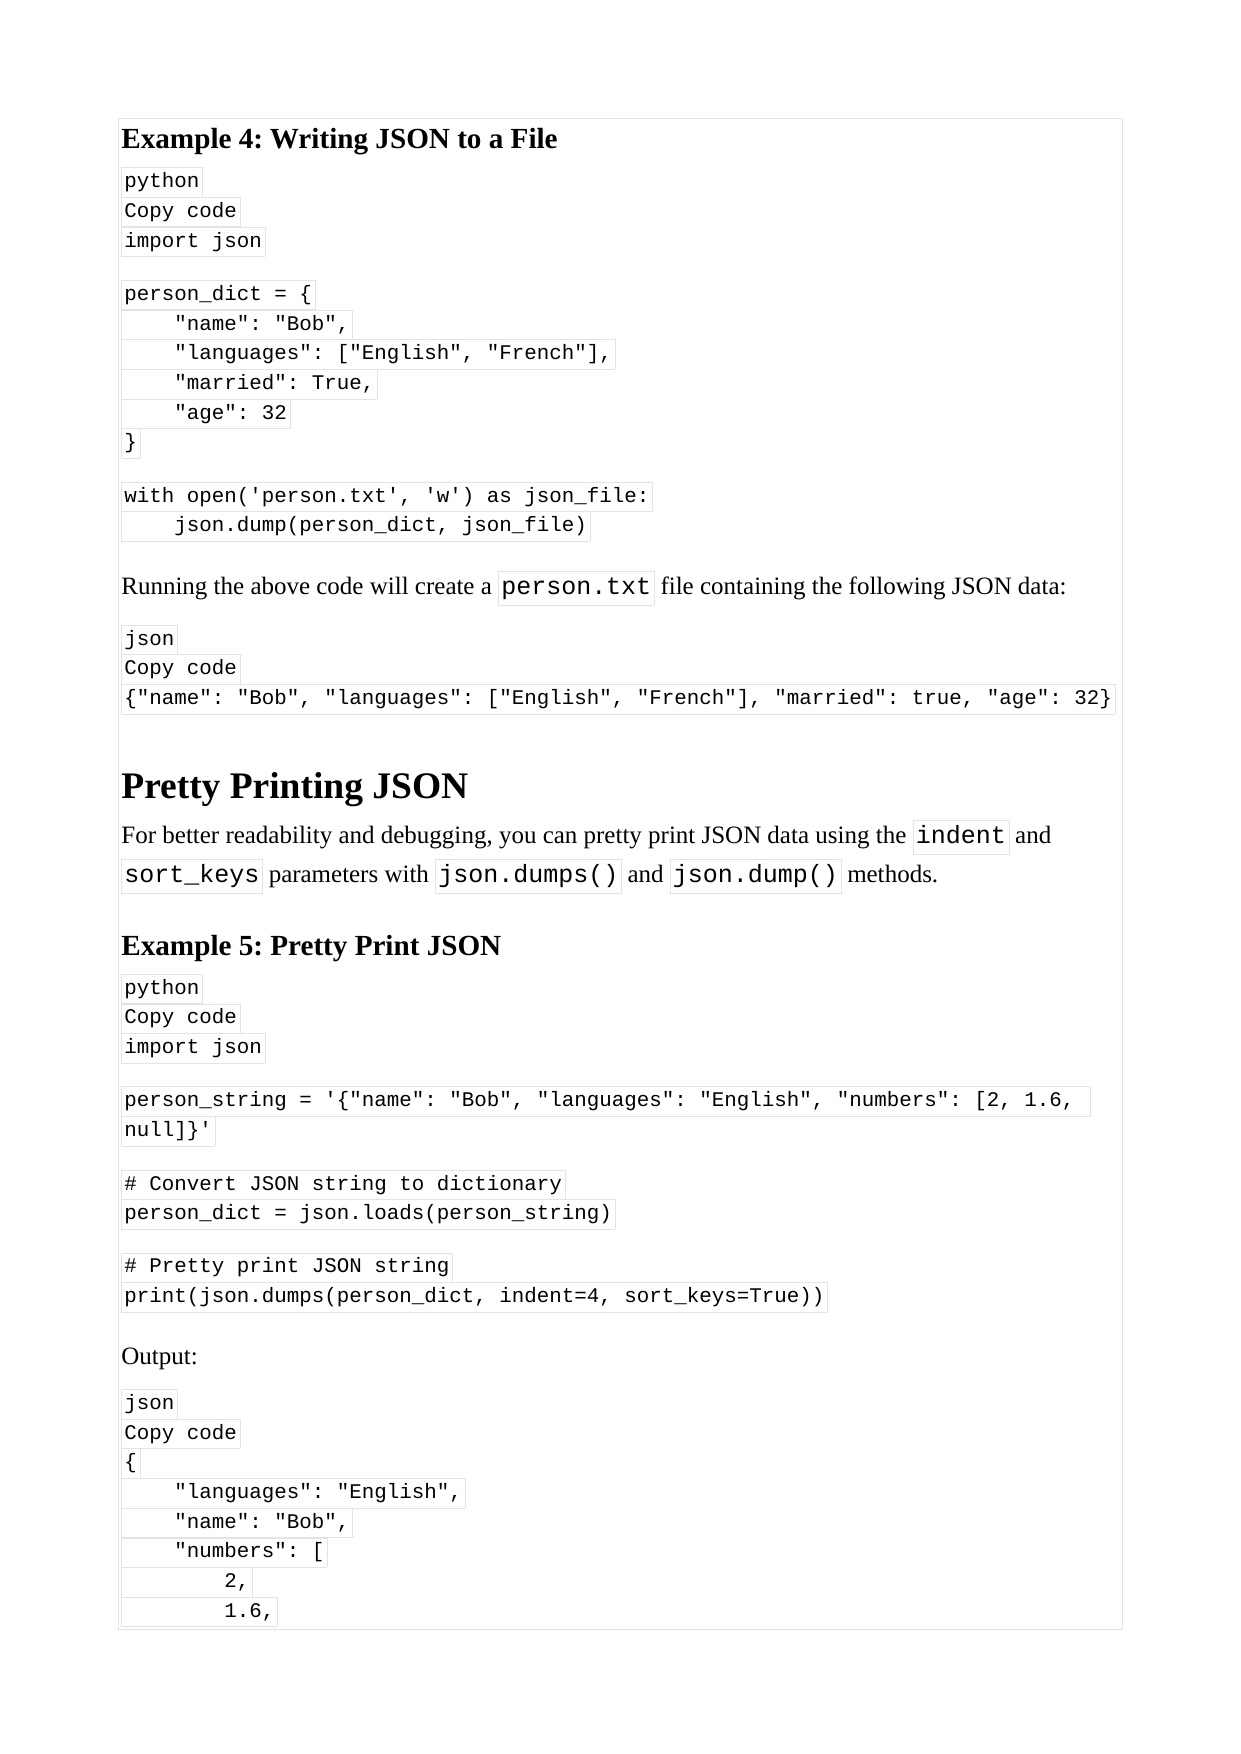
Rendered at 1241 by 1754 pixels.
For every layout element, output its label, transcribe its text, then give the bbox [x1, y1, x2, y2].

text "married": True, [122, 366, 1122, 396]
text {"name": "Bob", "languages": ["English", "French"], "married": true, "age": 32} [122, 685, 1115, 714]
text } [122, 425, 1122, 458]
text Copy code [122, 1005, 240, 1030]
text 1.6, [119, 1594, 1122, 1629]
text Copy code [178, 1416, 1122, 1445]
text [591, 508, 1122, 541]
text person_dict = json.loads(person_string) [122, 1200, 615, 1229]
text json [119, 622, 1122, 651]
text "numbers": [ [122, 1539, 327, 1564]
text import json [241, 1030, 1122, 1063]
text Copy code [122, 655, 240, 681]
text Copy code [203, 1000, 1122, 1030]
text Output: [119, 1338, 1122, 1370]
text [291, 396, 1122, 425]
subtitle Example 4: Writing JSON to a File [119, 119, 1122, 155]
text print(json.dumps(person_dict, indent=4, sort_keys=True)) [122, 1283, 827, 1312]
text "languages": ["English", "French"], [122, 340, 615, 366]
text person_string = '{"name": "Bob", "languages": "English", "numbers": [2, 1.6, null]}' [119, 1083, 1122, 1146]
text {"name": "Bob", "languages": ["English", "French"], "married": true, "age": 32} [241, 681, 1122, 714]
text # Pretty print JSON string [119, 1249, 1122, 1279]
text person_dict = json.loads(person_string) [566, 1196, 1122, 1229]
text Copy code [178, 651, 1122, 681]
text import json [122, 1034, 265, 1063]
text "name": "Bob", [122, 1505, 1122, 1534]
text Copy code [203, 194, 1122, 223]
text [328, 1534, 1122, 1564]
subtitle Pretty Printing JSON [119, 761, 1122, 807]
text "languages": ["English", "French"], [353, 336, 1122, 366]
text { [122, 1445, 1122, 1475]
text "languages": "English", [141, 1475, 1122, 1505]
subtitle Example 5: Pretty Print JSON [119, 925, 1122, 961]
text person_dict = { [119, 277, 1122, 307]
text python [119, 164, 1122, 194]
text [253, 1564, 1122, 1594]
text "age": 32 [122, 400, 290, 425]
text # Convert JSON string to dictionary [119, 1166, 1122, 1196]
text python [119, 971, 1122, 1000]
text "languages": "English", [122, 1479, 465, 1505]
text json.dump(person_dict, json_file) [122, 512, 590, 541]
text Copy code [122, 1420, 240, 1445]
text import json [241, 223, 1122, 256]
text import json [122, 228, 265, 256]
text Running the above code will create a person.txt file containing the following JSON data: [119, 567, 1122, 605]
text For better readability and debugging, you can pretty print JSON data using the indent and sort_keys parameters with json.dumps() and json.dump() methods. [119, 817, 1122, 893]
text json [119, 1386, 1122, 1416]
text with open('person.txt', 'w') as json_file: [119, 479, 1122, 508]
text 2, [122, 1568, 252, 1594]
text "name": "Bob", [316, 307, 1122, 336]
text Copy code [122, 198, 240, 223]
text print(json.dumps(person_dict, indent=4, sort_keys=True)) [453, 1279, 1122, 1312]
text "name": "Bob", [122, 311, 352, 336]
